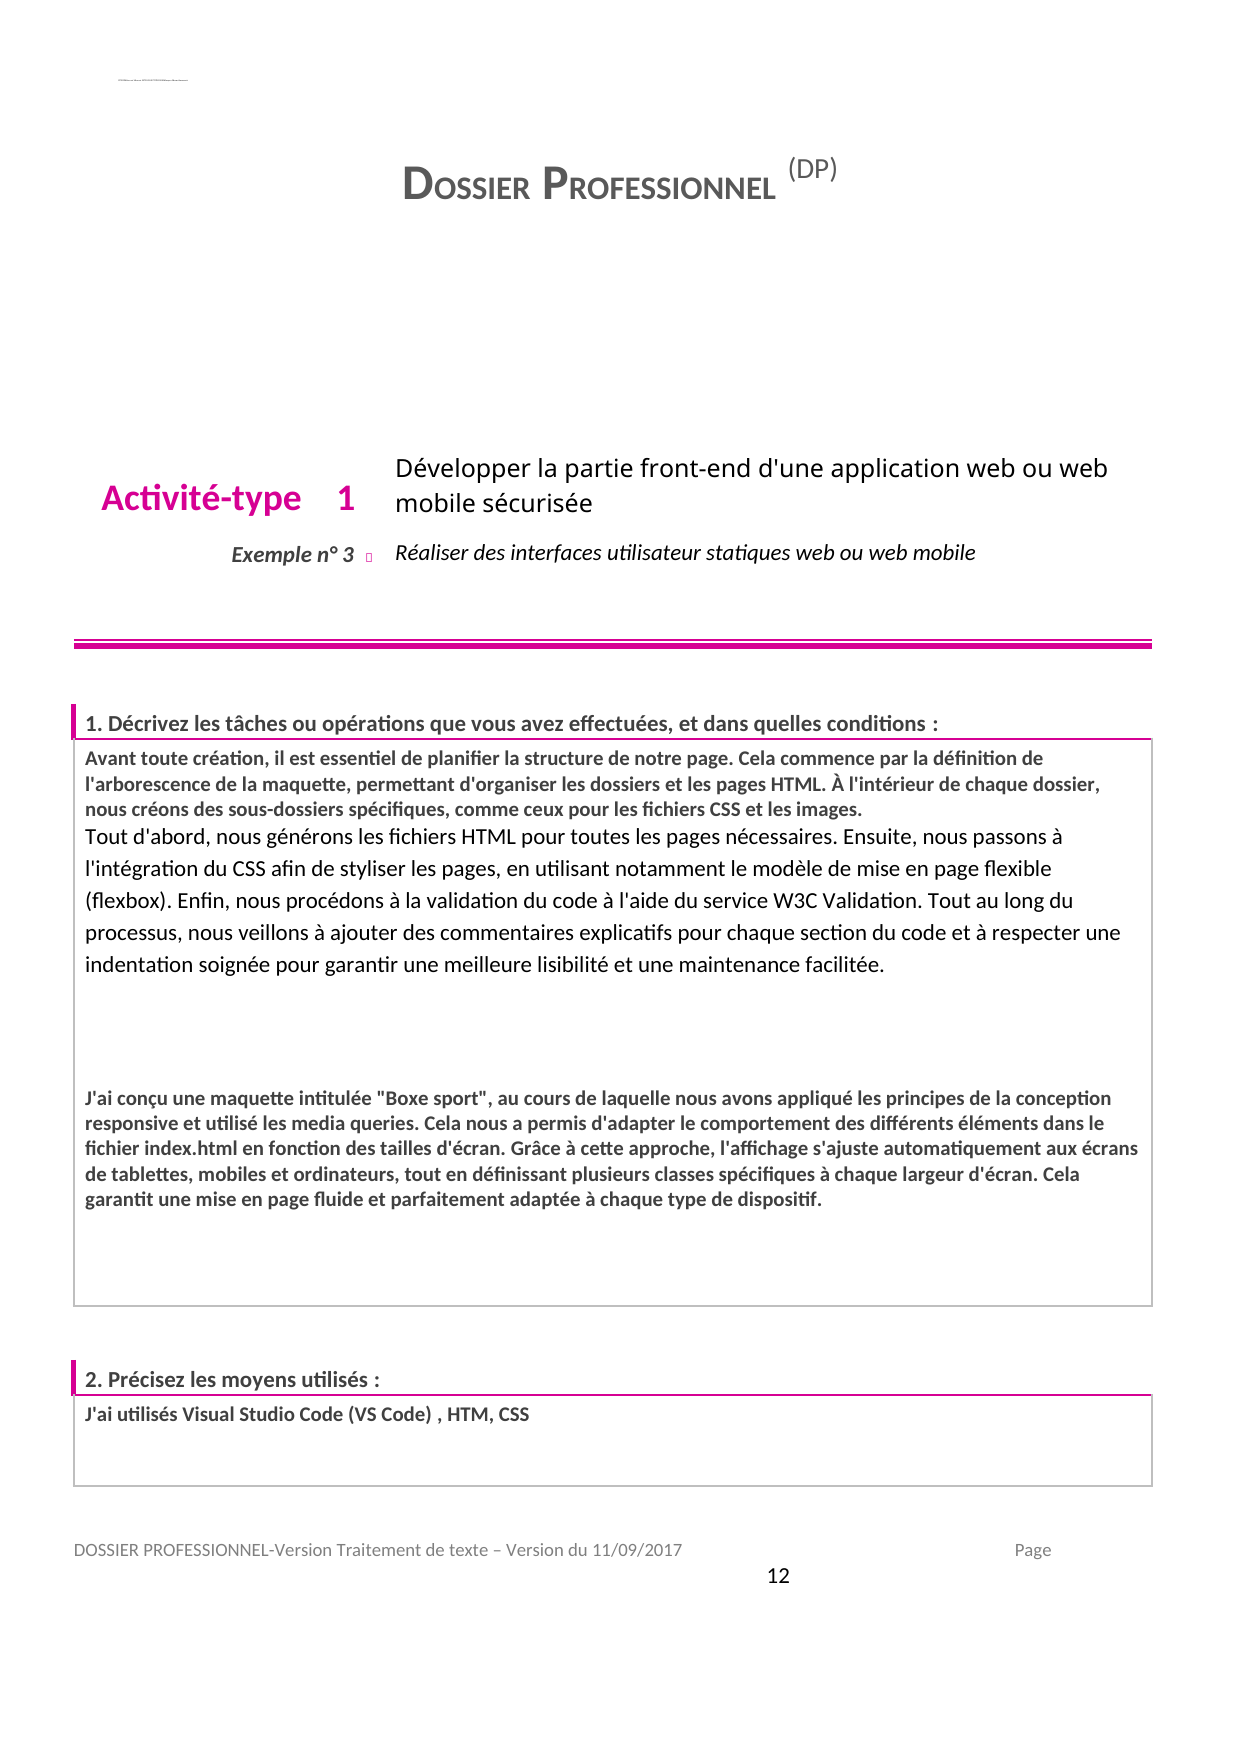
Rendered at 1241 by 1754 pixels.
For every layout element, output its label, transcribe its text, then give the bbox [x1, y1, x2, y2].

table_header Activité-type [74, 444, 325, 520]
table_cell Réaliser des interfaces utilisateur statiques web ou web mobile [384, 520, 1152, 639]
table_cell [75, 1237, 1151, 1274]
table_cell [75, 1427, 1151, 1463]
table_cell Avant toute création, il est essentiel de planifier la structure de notre page. Cela commence par la définition de l'arborescence de la maquette, permettant d'organiser les dossiers et les pages HTML. À l'intérieur de chaque dossier, nous créons des sous-dossiers spécifiques, comme ceux pour les fichiers CSS et les images. Tout d'abord, nous générons les fichiers HTML pour toutes les pages nécessaires. Ensuite, nous passons à l'intégration du CSS afin de styliser les pages, en utilisant notamment le modèle de mise en page flexible (flexbox). Enfin, nous procédons à la validation du code à l'aide du service W3C Validation. Tout au long du processus, nous veillons à ajouter des commentaires explicatifs pour chaque section du code et à respecter une indentation soignée pour garantir une meilleure lisibilité et une maintenance facilitée. J'ai conçu une maquette intitulée "Boxe sport", au cours de laquelle nous avons appliqué les principes de la conception responsive et utilisé les media queries. Cela nous a permis d'adapter le comportement des différents éléments dans le fichier index.html en fonction des tailles d'écran. Grâce à cette approche, l'affichage s'ajuste automatiquement aux écrans de tablettes, mobiles et ordinateurs, tout en définissant plusieurs classes spécifiques à chaque largeur d'écran. Cela garantit une mise en page fluide et parfaitement adaptée à chaque type de dispositif. [75, 740, 1151, 1237]
table_header Développer la partie front-end d'une application web ou web mobile sécurisée [384, 444, 1152, 520]
table_cell Exemple n° 3  [74, 520, 384, 639]
table_cell [74, 1508, 1152, 1529]
table_cell [75, 1464, 1151, 1485]
table_cell 2. Précisez les moyens utilisés : [76, 1360, 1152, 1394]
table_cell [74, 1307, 1152, 1338]
table_cell [74, 1487, 1152, 1508]
table_cell [74, 1339, 1152, 1360]
table_cell [74, 683, 1152, 704]
table_cell [75, 1274, 1151, 1305]
table_cell [74, 649, 1152, 682]
table_cell J'ai utilisés Visual Studio Code (VS Code) , HTM, CSS [75, 1396, 1151, 1427]
table_cell 1. Décrivez les tâches ou opérations que vous avez effectuées, et dans quelles conditions : [76, 704, 1152, 738]
table_header 1 [325, 444, 384, 520]
